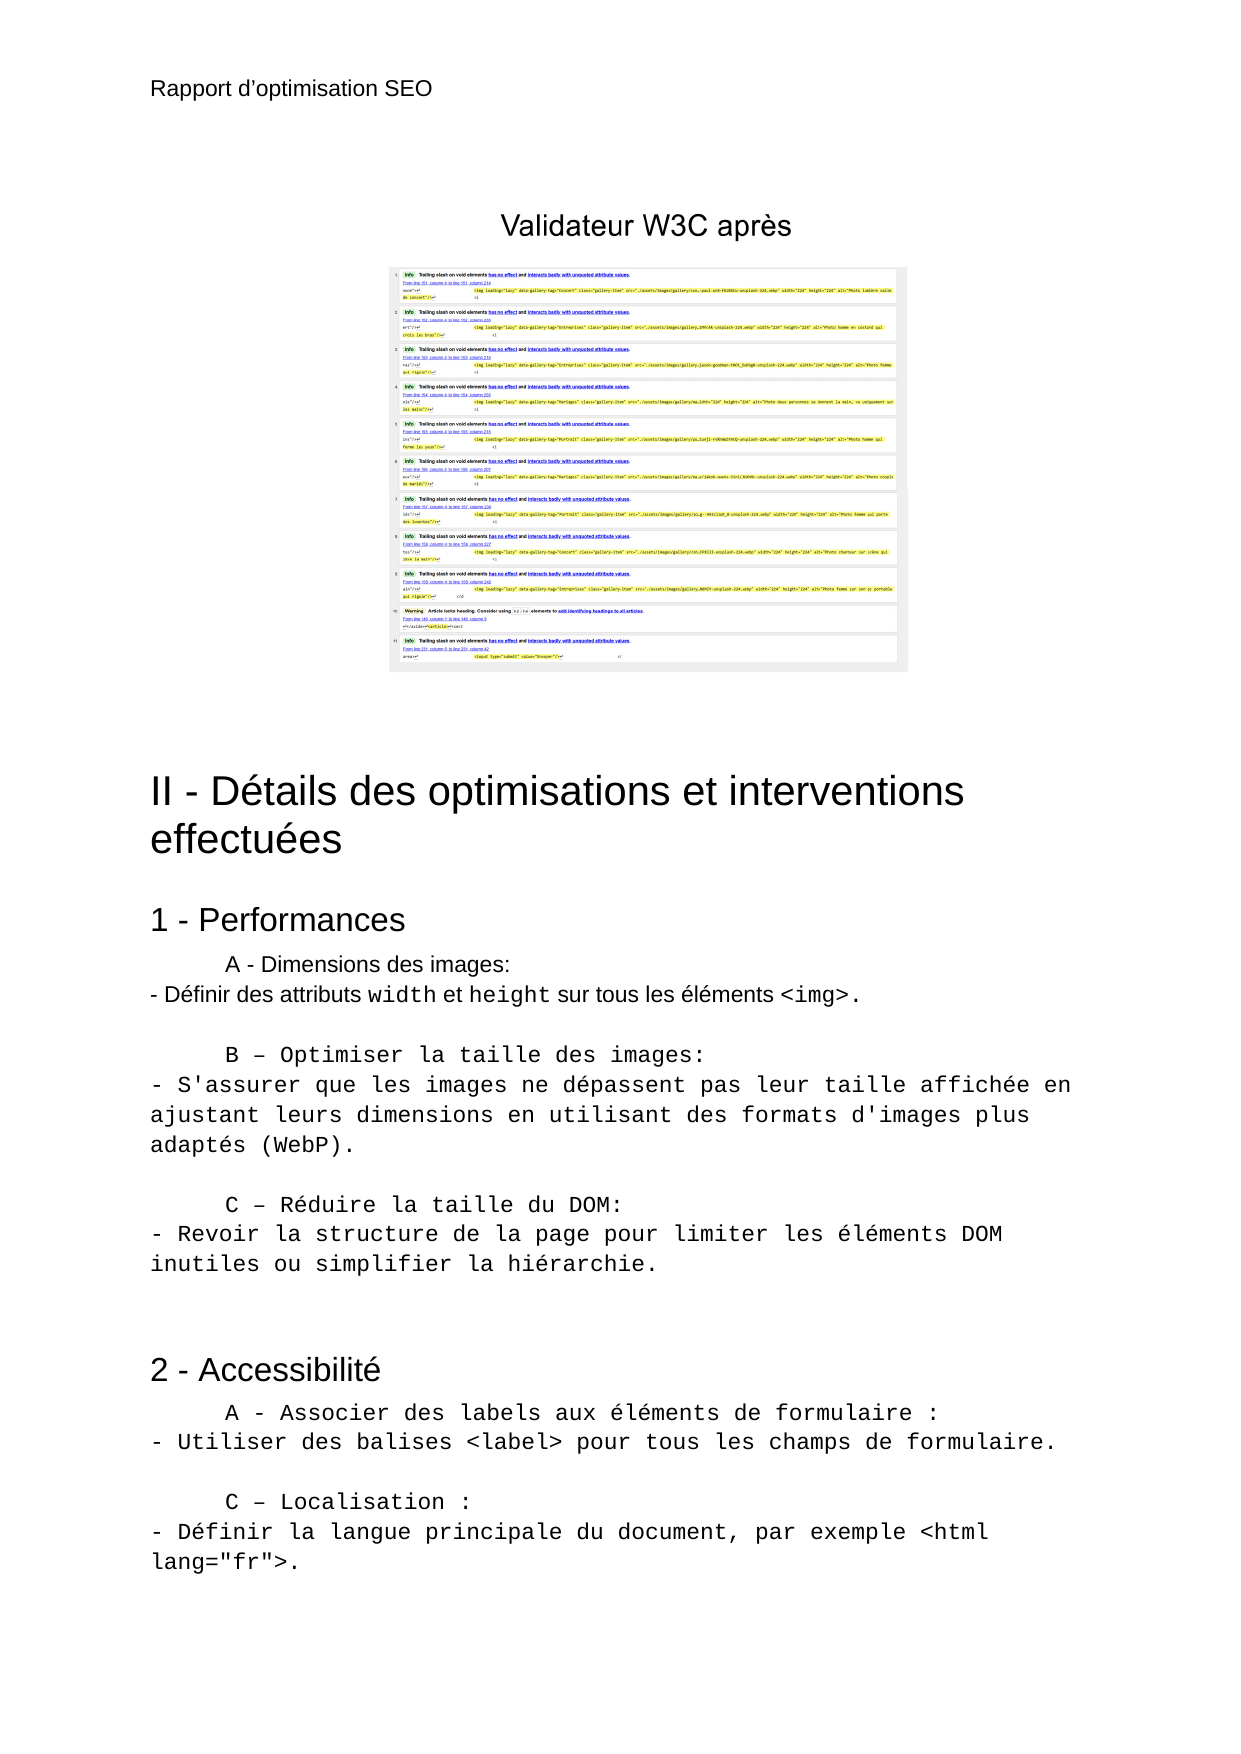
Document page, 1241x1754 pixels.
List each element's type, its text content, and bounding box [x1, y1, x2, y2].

text C – Localisation : [150, 1491, 1090, 1517]
text A - Associer des labels aux éléments de formulaire : [150, 1401, 1090, 1427]
text - Définir la langue principale du document, par exemple <html lang="fr">. [150, 1521, 1090, 1576]
subtitle 1 - Performances [150, 900, 1090, 938]
text - Utiliser des balises <label> pour tous les champs de formulaire. [150, 1431, 1090, 1457]
text A - Dimensions des images: [150, 951, 1090, 977]
text - S'assurer que les images ne dépassent pas leur taille affichée en ajustant leurs dimensions en utilisant des formats d'images plus adaptés (WebP). [150, 1073, 1090, 1159]
text - Définir des attributs width et height sur tous les éléments <img>. [150, 981, 1090, 1009]
text - Revoir la structure de la page pour limiter les éléments DOM inutiles ou simplifier la hiérarchie. [150, 1223, 1090, 1278]
text C – Réduire la taille du DOM: [150, 1193, 1090, 1219]
subtitle 2 - Accessibilité [150, 1350, 1090, 1388]
subtitle II - Détails des optimisations et interventions effectuées [150, 766, 1090, 862]
picture [150, 161, 1091, 691]
text B – Optimiser la taille des images: [150, 1043, 1090, 1069]
